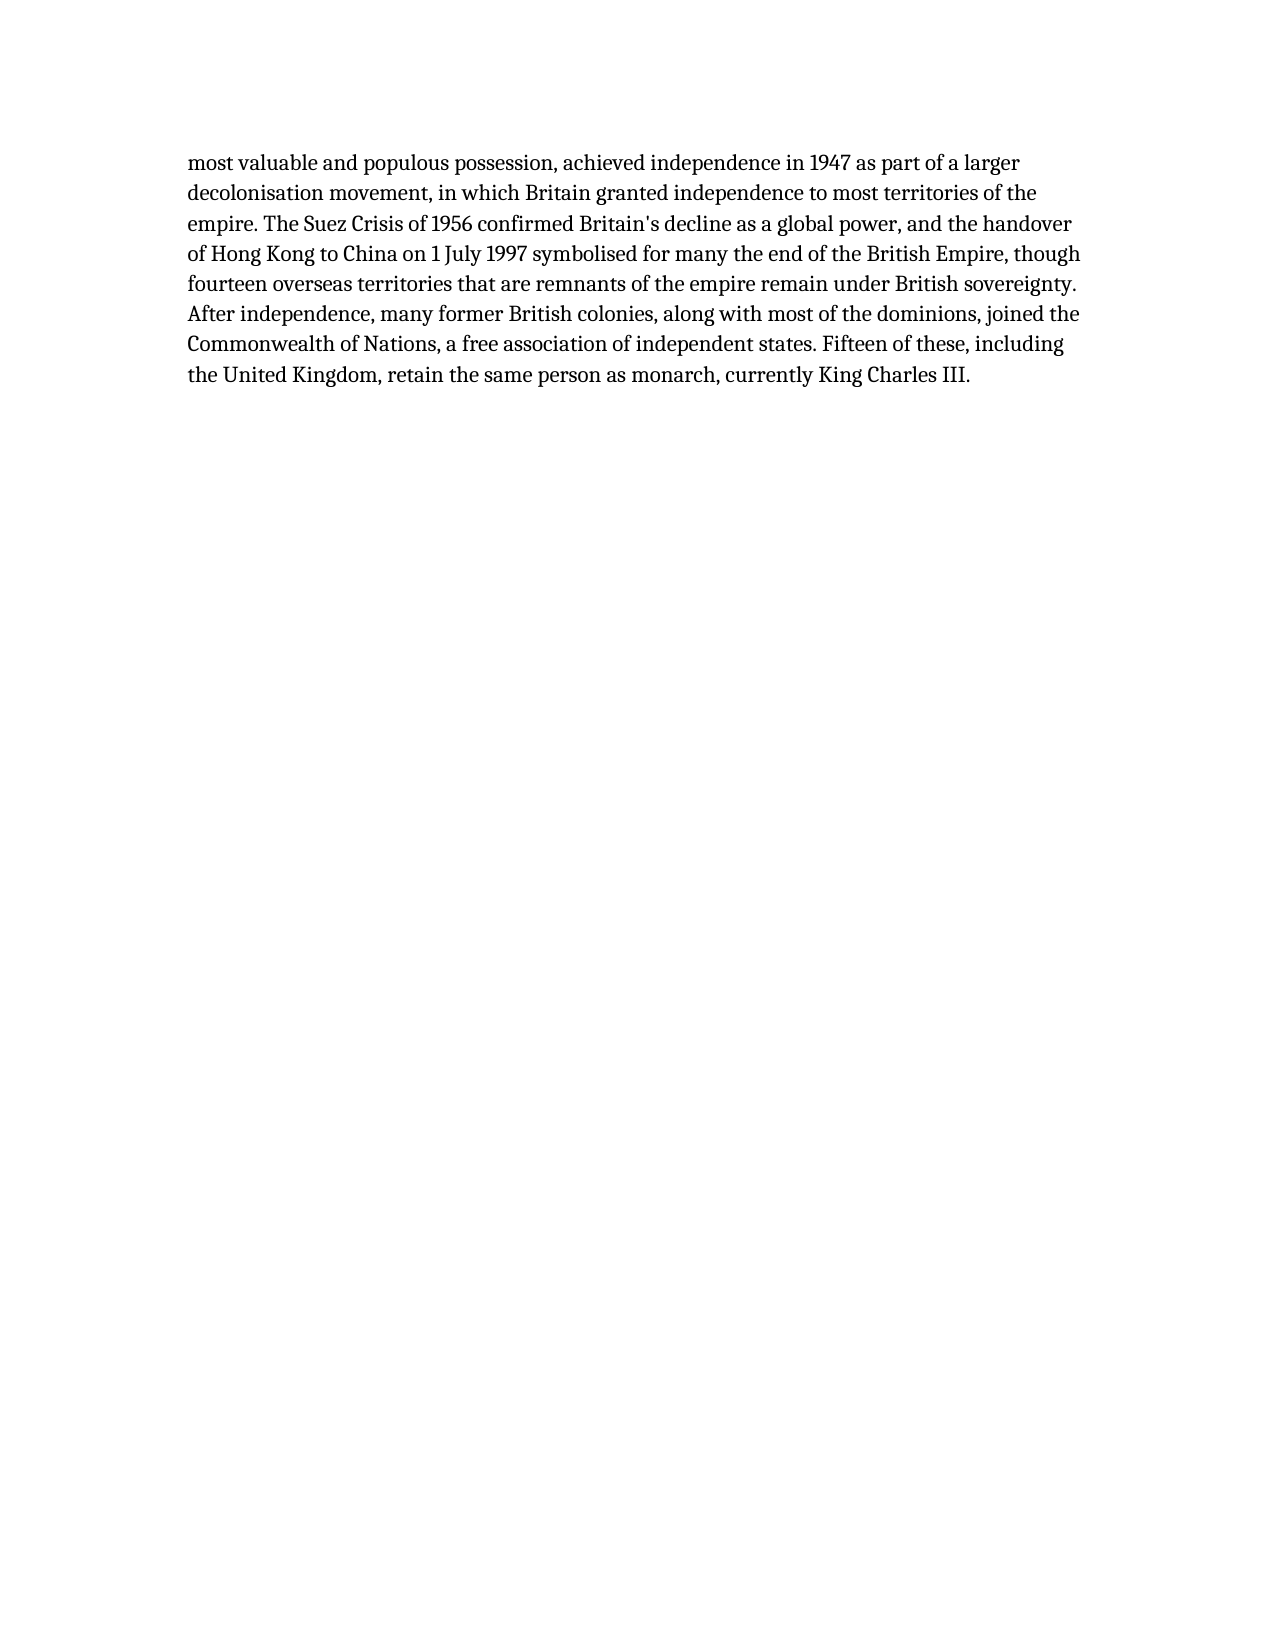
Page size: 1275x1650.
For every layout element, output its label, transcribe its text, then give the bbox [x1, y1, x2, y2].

text most valuable and populous possession, achieved independence in 1947 as part of a larger decolonisation movement, in which Britain granted independence to most territories of the empire. The Suez Crisis of 1956 confirmed Britain's decline as a global power, and the handover of Hong Kong to China on 1 July 1997 symbolised for many the end of the British Empire, though fourteen overseas territories that are remnants of the empire remain under British sovereignty. After independence, many former British colonies, along with most of the dominions, joined the Commonwealth of Nations, a free association of independent states. Fifteen of these, including the United Kingdom, retain the same person as monarch, currently King Charles III. [187, 150, 1087, 388]
